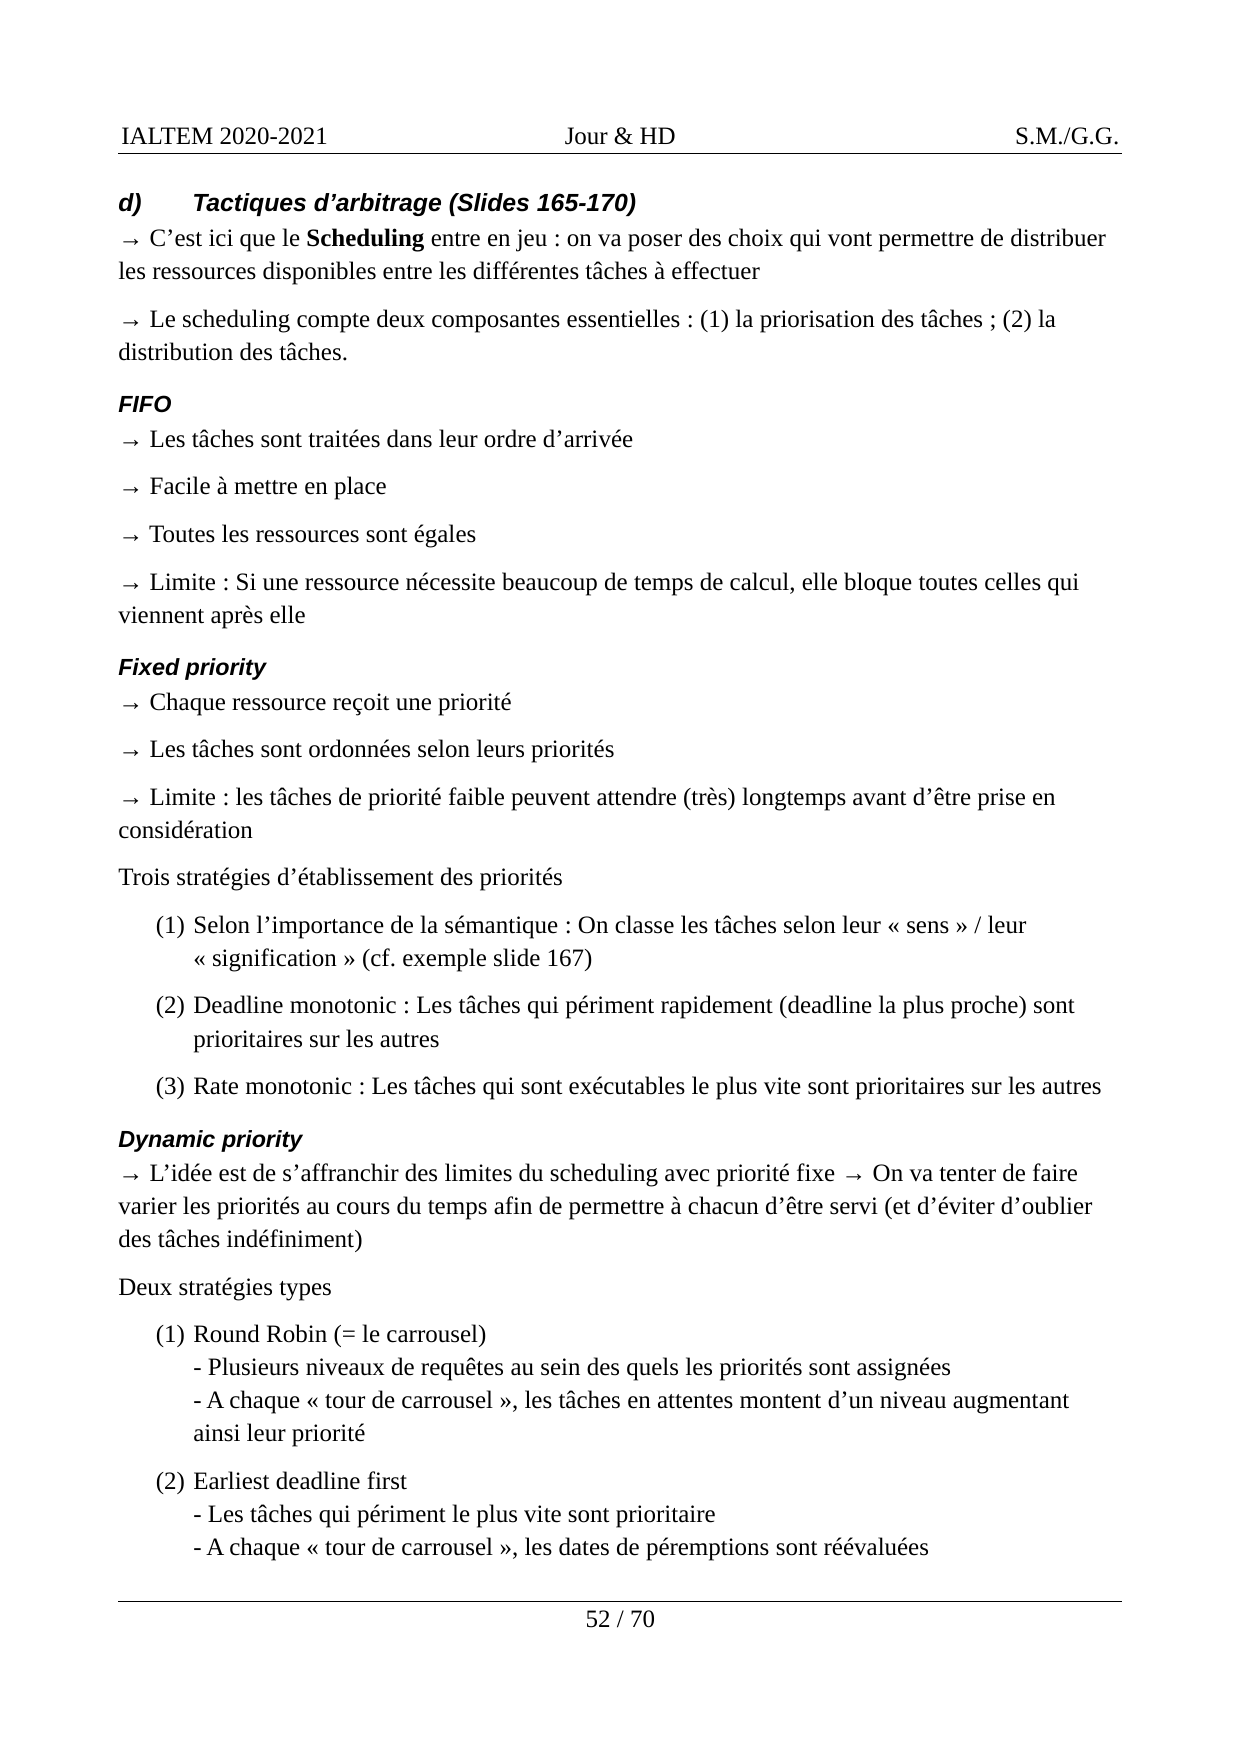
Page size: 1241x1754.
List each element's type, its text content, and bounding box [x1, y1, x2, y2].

subtitle Dynamic priority [118, 1125, 1122, 1152]
text → L’idée est de s’affranchir des limites du scheduling avec priorité fixe → On va tenter de faire varier les priorités au cours du temps afin de permettre à chacun d’être servi (et d’éviter d’oublier des tâches indéfiniment) [118, 1158, 1122, 1253]
text → Limite : Si une ressource nécessite beaucoup de temps de calcul, elle bloque toutes celles qui viennent après elle [118, 567, 1122, 628]
list Earliest deadline first - Les tâches qui périment le plus vite sont prioritaire - A chaque « tour de carrousel », les dates de péremptions sont réévaluées [156, 1466, 1122, 1561]
list Round Robin (= le carrousel) - Plusieurs niveaux de requêtes au sein des quels les priorités sont assignées - A chaque « tour de carrousel », les tâches en attentes montent d’un niveau augmentant ainsi leur priorité [156, 1319, 1122, 1447]
text → C’est ici que le Scheduling entre en jeu : on va poser des choix qui vont permettre de distribuer les ressources disponibles entre les différentes tâches à effectuer [118, 223, 1122, 285]
list Deadline monotonic : Les tâches qui périment rapidement (deadline la plus proche) sont prioritaires sur les autres [156, 991, 1122, 1052]
list Rate monotonic : Les tâches qui sont exécutables le plus vite sont prioritaires sur les autres [156, 1071, 1122, 1100]
text → Chaque ressource reçoit une priorité [118, 687, 1122, 715]
text Trois stratégies d’établissement des priorités [118, 862, 1122, 891]
text → Le scheduling compte deux composantes essentielles : (1) la priorisation des tâches ; (2) la distribution des tâches. [118, 304, 1122, 366]
text → Facile à mettre en place [118, 471, 1122, 500]
subtitle Fixed priority [118, 653, 1122, 680]
list Selon l’importance de la sémantique : On classe les tâches selon leur « sens » / leur « signification » (cf. exemple slide 167) [156, 910, 1122, 972]
subtitle Tactiques d’arbitrage (Slides 165-170) [118, 188, 1122, 217]
text → Les tâches sont traitées dans leur ordre d’arrivée [118, 424, 1122, 453]
text → Limite : les tâches de priorité faible peuvent attendre (très) longtemps avant d’être prise en considération [118, 782, 1122, 843]
text → Les tâches sont ordonnées selon leurs priorités [118, 734, 1122, 763]
text → Toutes les ressources sont égales [118, 519, 1122, 548]
text Deux stratégies types [118, 1272, 1122, 1301]
subtitle FIFO [118, 391, 1122, 418]
